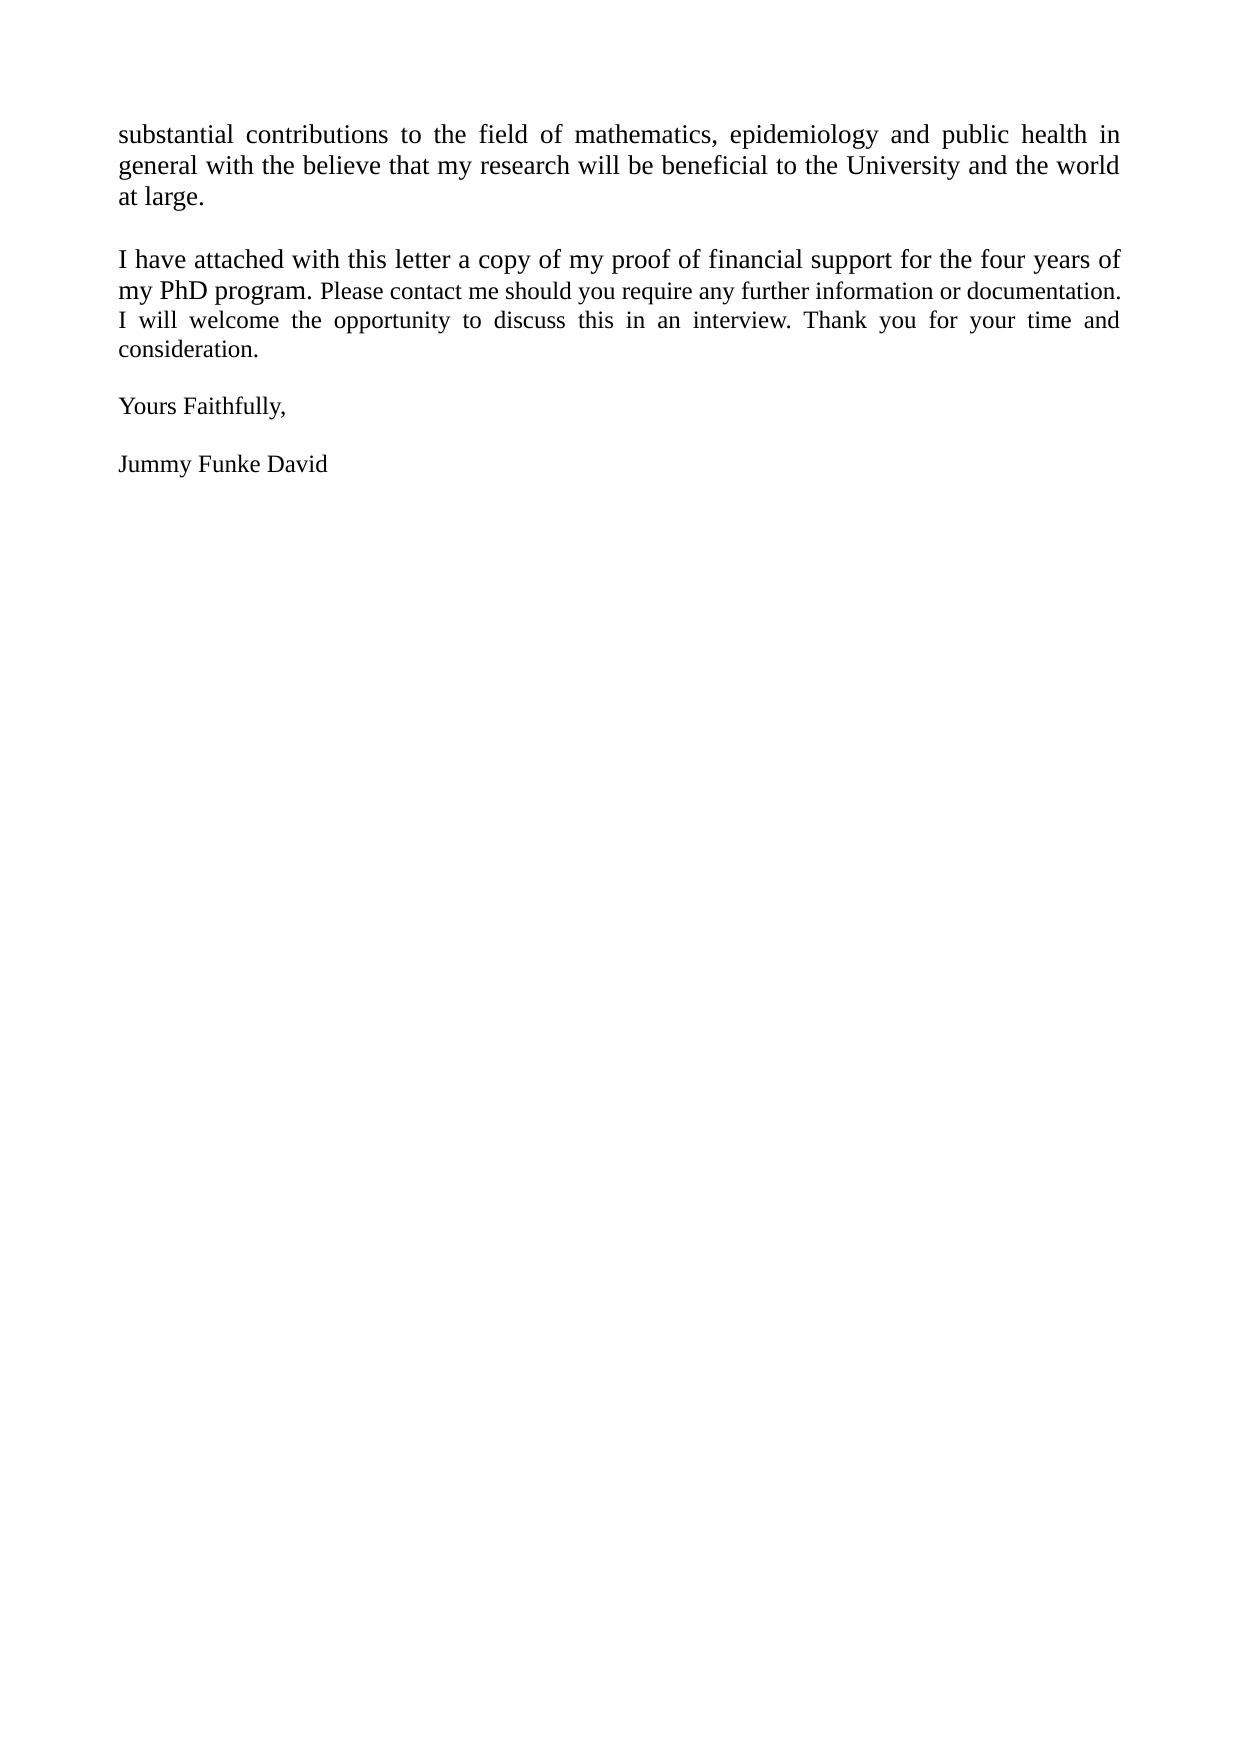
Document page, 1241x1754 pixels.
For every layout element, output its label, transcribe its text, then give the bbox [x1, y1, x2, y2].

text I have attached with this letter a copy of my proof of financial support for the four years of my PhD program. Please contact me should you require any further information or documentation. I will welcome the opportunity to discuss this in an interview. Thank you for your time and consideration. [118, 243, 1122, 362]
text Jummy Funke David [118, 449, 1122, 477]
text Yours Faithfully, [118, 391, 1122, 420]
text substantial contributions to the field of mathematics, epidemiology and public health in general with the believe that my research will be beneficial to the University and the world at large. [118, 118, 1122, 212]
